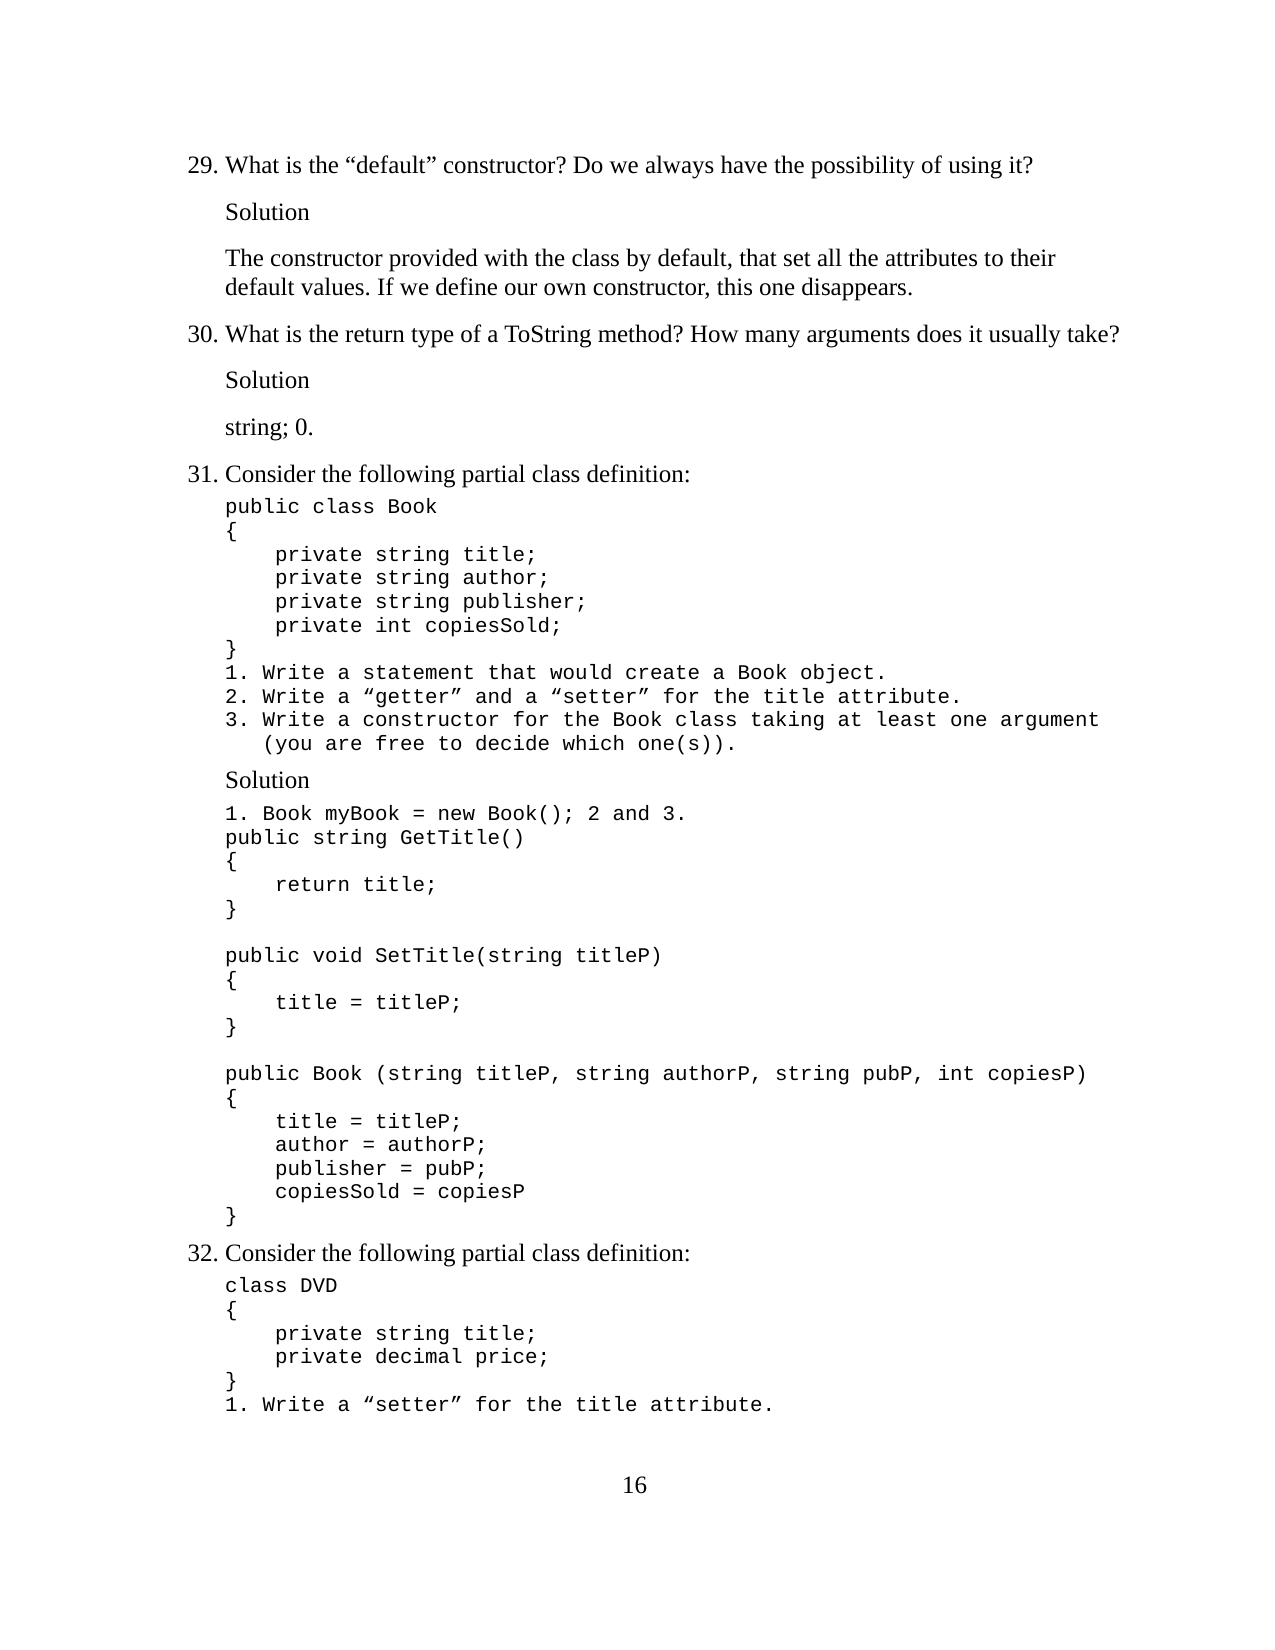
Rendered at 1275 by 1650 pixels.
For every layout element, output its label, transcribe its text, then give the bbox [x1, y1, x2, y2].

list Solution [187, 197, 1125, 225]
list Write a “getter” and a “setter” for the title attribute. [225, 686, 1125, 709]
list Write a constructor for the Book class taking at least one argument (you are free to decide which one(s)). [225, 709, 1125, 757]
list private decimal price; [187, 1346, 1125, 1370]
list class DVD [187, 1276, 1125, 1299]
list Solution [187, 766, 1125, 794]
list string; 0. [187, 412, 1125, 441]
list Write a “setter” for the title attribute. [225, 1394, 1125, 1417]
list The constructor provided with the class by default, that set all the attributes to their default values. If we define our own constructor, this one disappears. [187, 243, 1125, 301]
list private string title; [187, 1323, 1125, 1346]
list } [187, 1016, 1125, 1040]
list title = titleP; [187, 1111, 1125, 1134]
list copiesSold = copiesP [187, 1182, 1125, 1205]
list Book myBook = new Book(); 2 and 3. [225, 803, 1125, 827]
list Solution [187, 365, 1125, 394]
list Consider the following partial class definition: [187, 1238, 1125, 1267]
list { [187, 851, 1125, 874]
list public string GetTitle() [187, 827, 1125, 851]
list Write a statement that would create a Book object. [225, 662, 1125, 686]
list { [187, 1299, 1125, 1323]
list What is the “default” constructor? Do we always have the possibility of using it? [187, 150, 1125, 179]
list private int copiesSold; [187, 615, 1125, 638]
list public Book (string titleP, string authorP, string pubP, int copiesP) [187, 1063, 1125, 1087]
list public void SetTitle(string titleP) [187, 945, 1125, 969]
list publisher = pubP; [187, 1158, 1125, 1182]
list What is the return type of a ToString method? How many arguments does it usually take? [187, 319, 1125, 347]
list title = titleP; [187, 992, 1125, 1016]
list public class Book [187, 496, 1125, 520]
list private string author; [187, 567, 1125, 591]
list } [187, 638, 1125, 662]
list } [187, 1370, 1125, 1394]
list { [187, 520, 1125, 544]
list { [187, 969, 1125, 992]
list author = authorP; [187, 1134, 1125, 1158]
list } [187, 898, 1125, 921]
list private string publisher; [187, 591, 1125, 615]
list return title; [187, 874, 1125, 898]
list private string title; [187, 544, 1125, 567]
list } [187, 1205, 1125, 1229]
list { [187, 1087, 1125, 1111]
list Consider the following partial class definition: [187, 459, 1125, 487]
